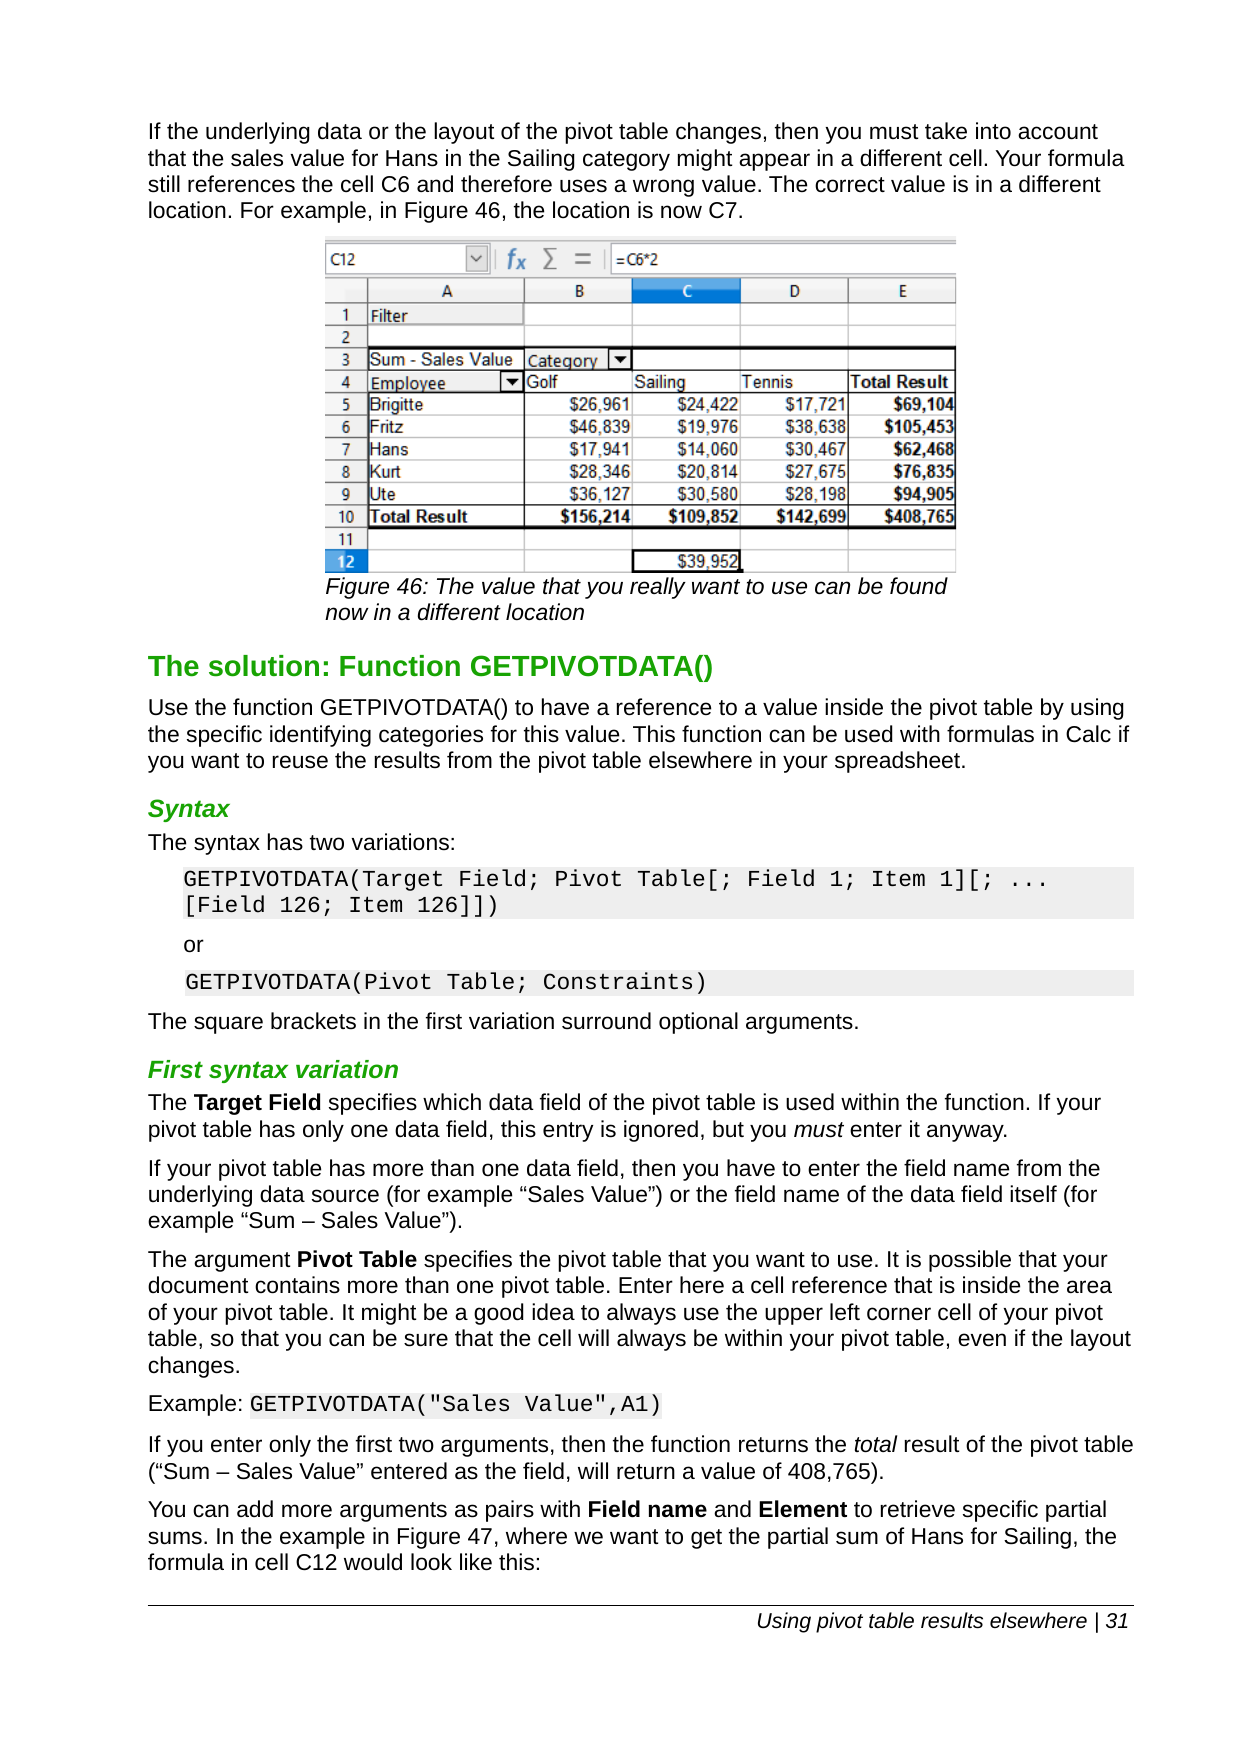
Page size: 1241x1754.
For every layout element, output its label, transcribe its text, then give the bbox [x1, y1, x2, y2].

text If you enter only the first two arguments, then the function returns the total result of the pivot table (“Sum – Sales Value” entered as the field, will return a value of 408,765). [148, 1431, 1134, 1484]
subtitle First syntax variation [148, 1055, 1134, 1083]
list The syntax has two variations: [148, 829, 1134, 855]
subtitle The solution: Function GETPIVOTDATA() [148, 649, 1134, 682]
text GETPIVOTDATA(Target Field; Pivot Table[; Field 1; Item 1][; ... [Field 126; Item 126]]) [183, 867, 1134, 919]
picture [325, 236, 957, 573]
text You can add more arguments as pairs with Field name and Element to retrieve specific partial sums. In the example in Figure 47, where we want to get the partial sum of Hans for Sailing, the formula in cell C12 would look like this: [148, 1496, 1134, 1576]
text or [183, 931, 1134, 957]
text GETPIVOTDATA(Pivot Table; Constraints) [708, 970, 1134, 996]
text The square brackets in the first variation surround optional arguments. [148, 1008, 1134, 1034]
text The argument Pivot Table specifies the pivot table that you want to use. It is possible that your document contains more than one pivot table. Enter here a cell reference that is inside the area of your pivot table. It might be a good idea to always use the upper left corner cell of your pivot table, so that you can be sure that the cell will always be within your pivot table, even if the layout changes. [148, 1246, 1134, 1378]
text The Target Field specifies which data field of the pivot table is used within the function. If your pivot table has only one data field, this entry is ignored, but you must enter it anyway. [148, 1089, 1134, 1142]
text Example: GETPIVOTDATA("Sales Value",A1) [148, 1390, 1134, 1419]
text If your pivot table has more than one data field, then you have to enter the field name from the underlying data source (for example “Sales Value”) or the field name of the data field itself (for example “Sum – Sales Value”). [148, 1154, 1134, 1234]
text Figure 46: The value that you really want to use can be found now in a different location [325, 573, 956, 625]
text If the underlying data or the layout of the pivot table changes, then you must take into account that the sales value for Hans in the Sailing category might appear in a different cell. Your formula still references the cell C6 and therefore uses a wrong value. The correct value is in a different location. For example, in Figure 46, the location is now C7. [148, 118, 1134, 223]
subtitle Syntax [148, 794, 1134, 823]
text Use the function GETPIVOTDATA() to have a reference to a value inside the pivot table by using the specific identifying categories for this value. This function can be used with formulas in Calc if you want to reuse the results from the pivot table elsewhere in your spreadsheet. [148, 694, 1134, 773]
